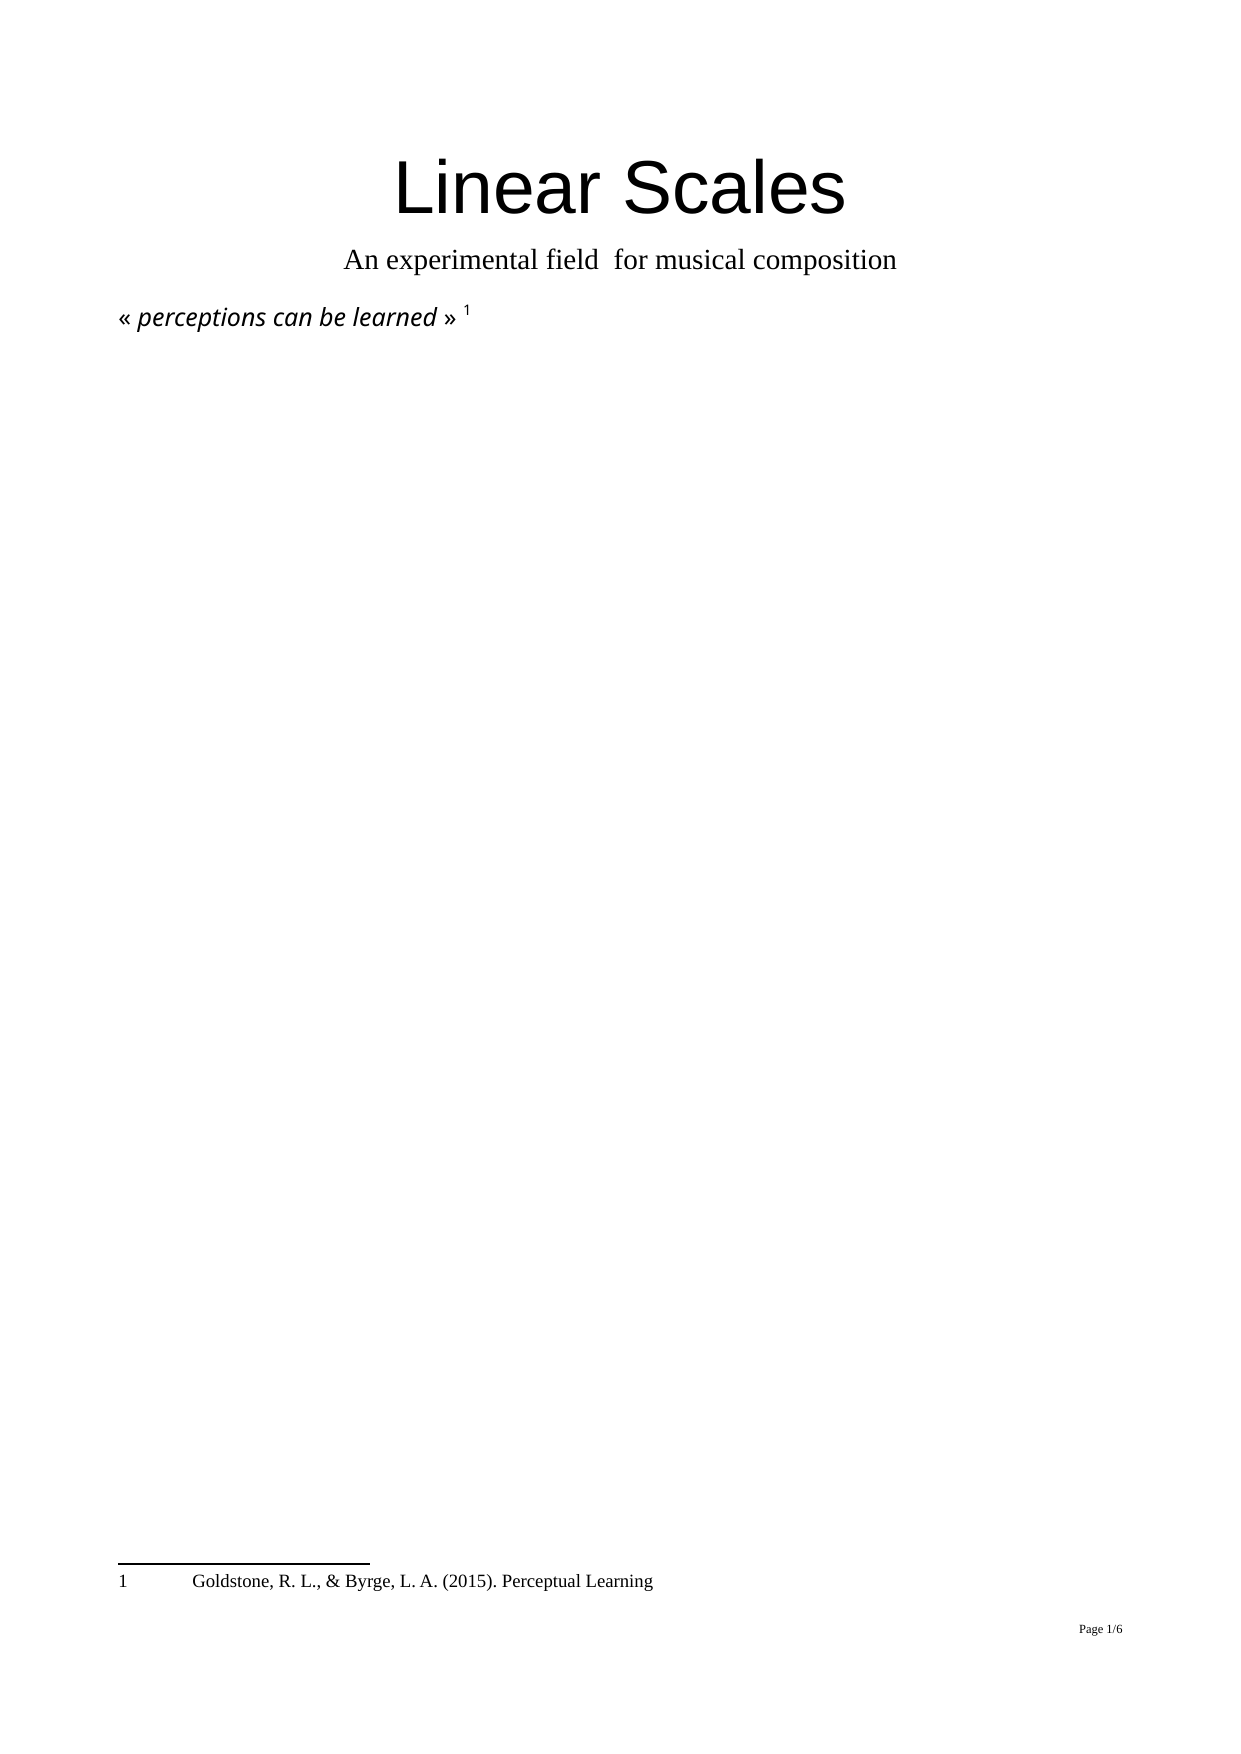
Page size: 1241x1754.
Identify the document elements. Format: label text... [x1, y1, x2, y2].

subtitle Linear Scales [118, 143, 1122, 229]
text « perceptions can be learned » [118, 299, 1122, 333]
text Goldstone, R. L., & Byrge, L. A. (2015). Perceptual Learning [118, 1570, 1122, 1592]
text An experimental field for musical composition [118, 242, 1122, 275]
